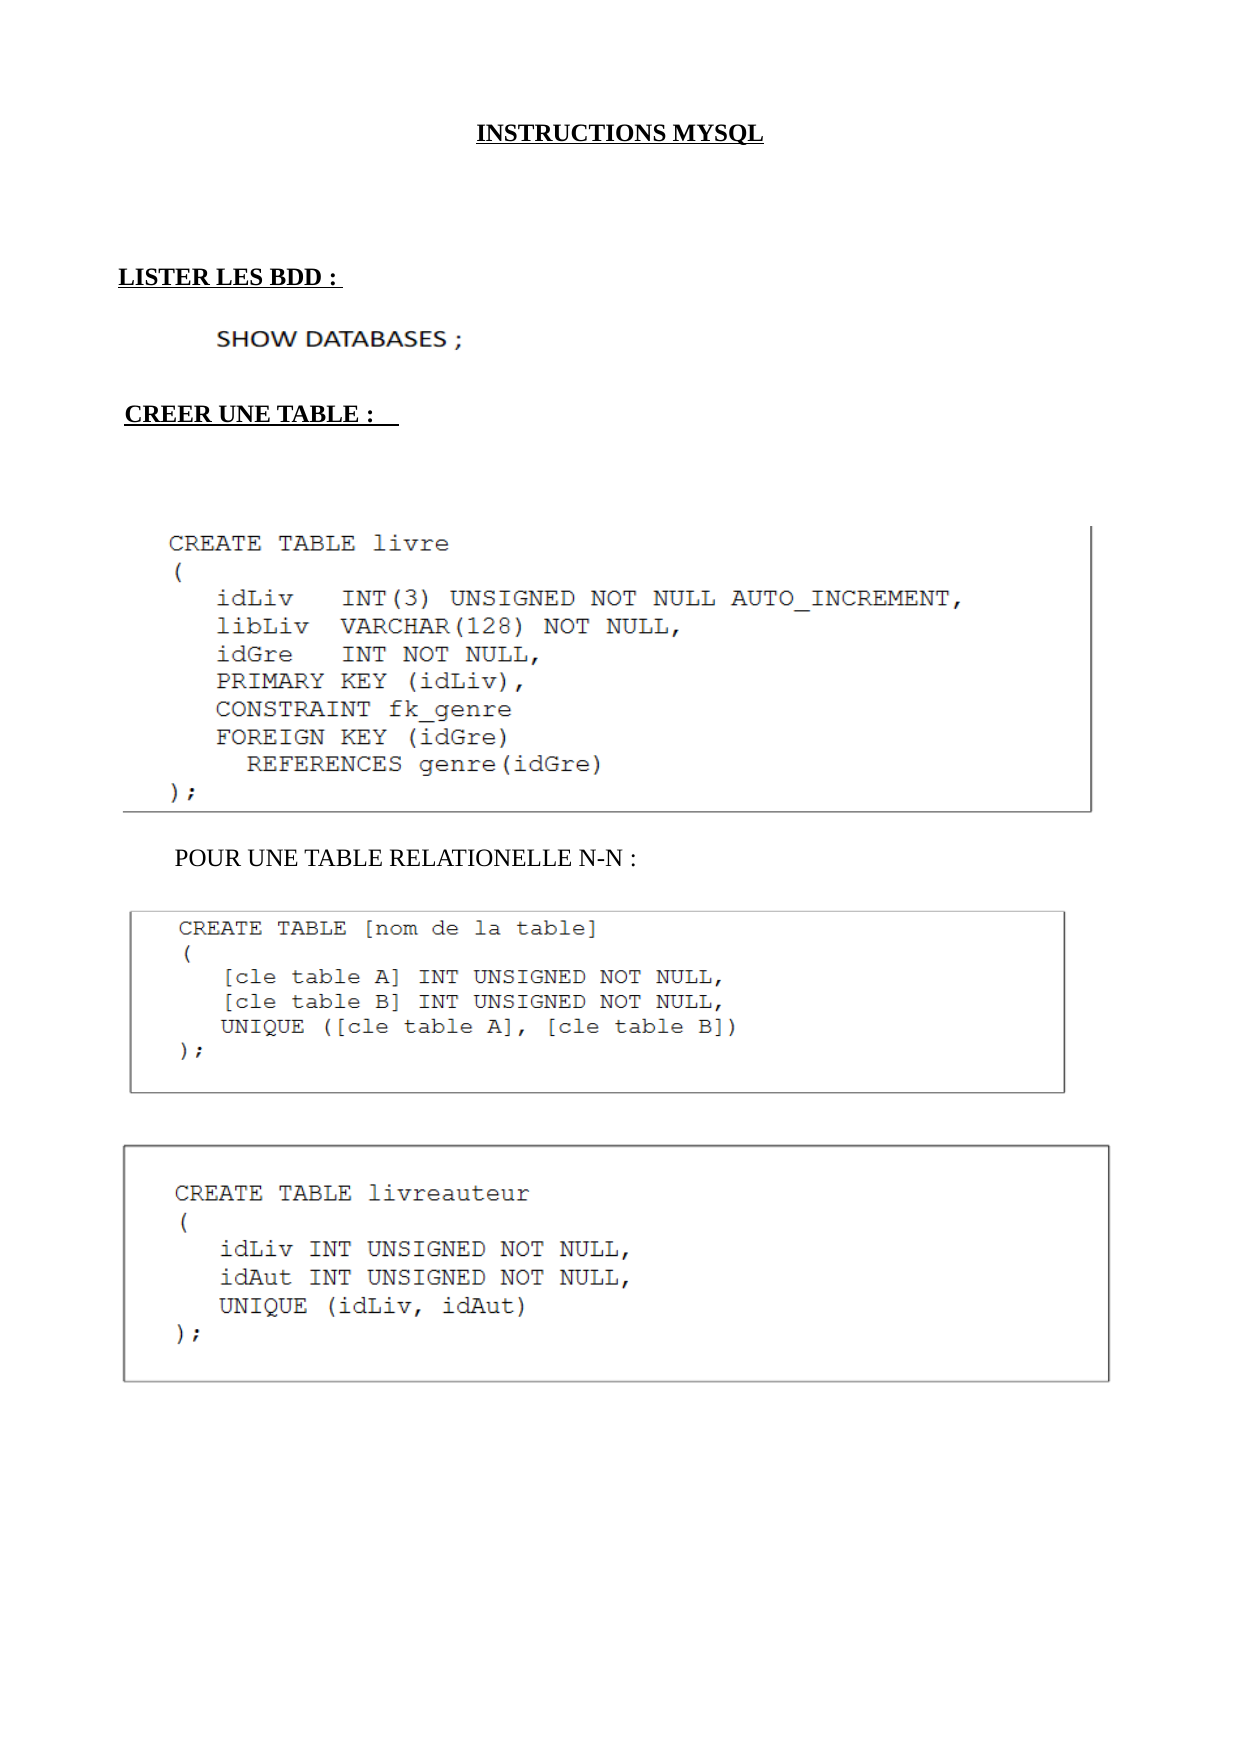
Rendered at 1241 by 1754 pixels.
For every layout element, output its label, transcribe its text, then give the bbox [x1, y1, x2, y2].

picture [122, 526, 1097, 815]
text INSTRUCTIONS MYSQL [118, 118, 1122, 147]
picture [118, 1130, 1123, 1385]
text CREER UNE TABLE : [118, 399, 1122, 428]
text LISTER LES BDD : [118, 262, 1122, 291]
picture [120, 900, 1086, 1102]
text POUR UNE TABLE RELATIONELLE N-N : [118, 843, 1122, 872]
picture [196, 308, 478, 371]
